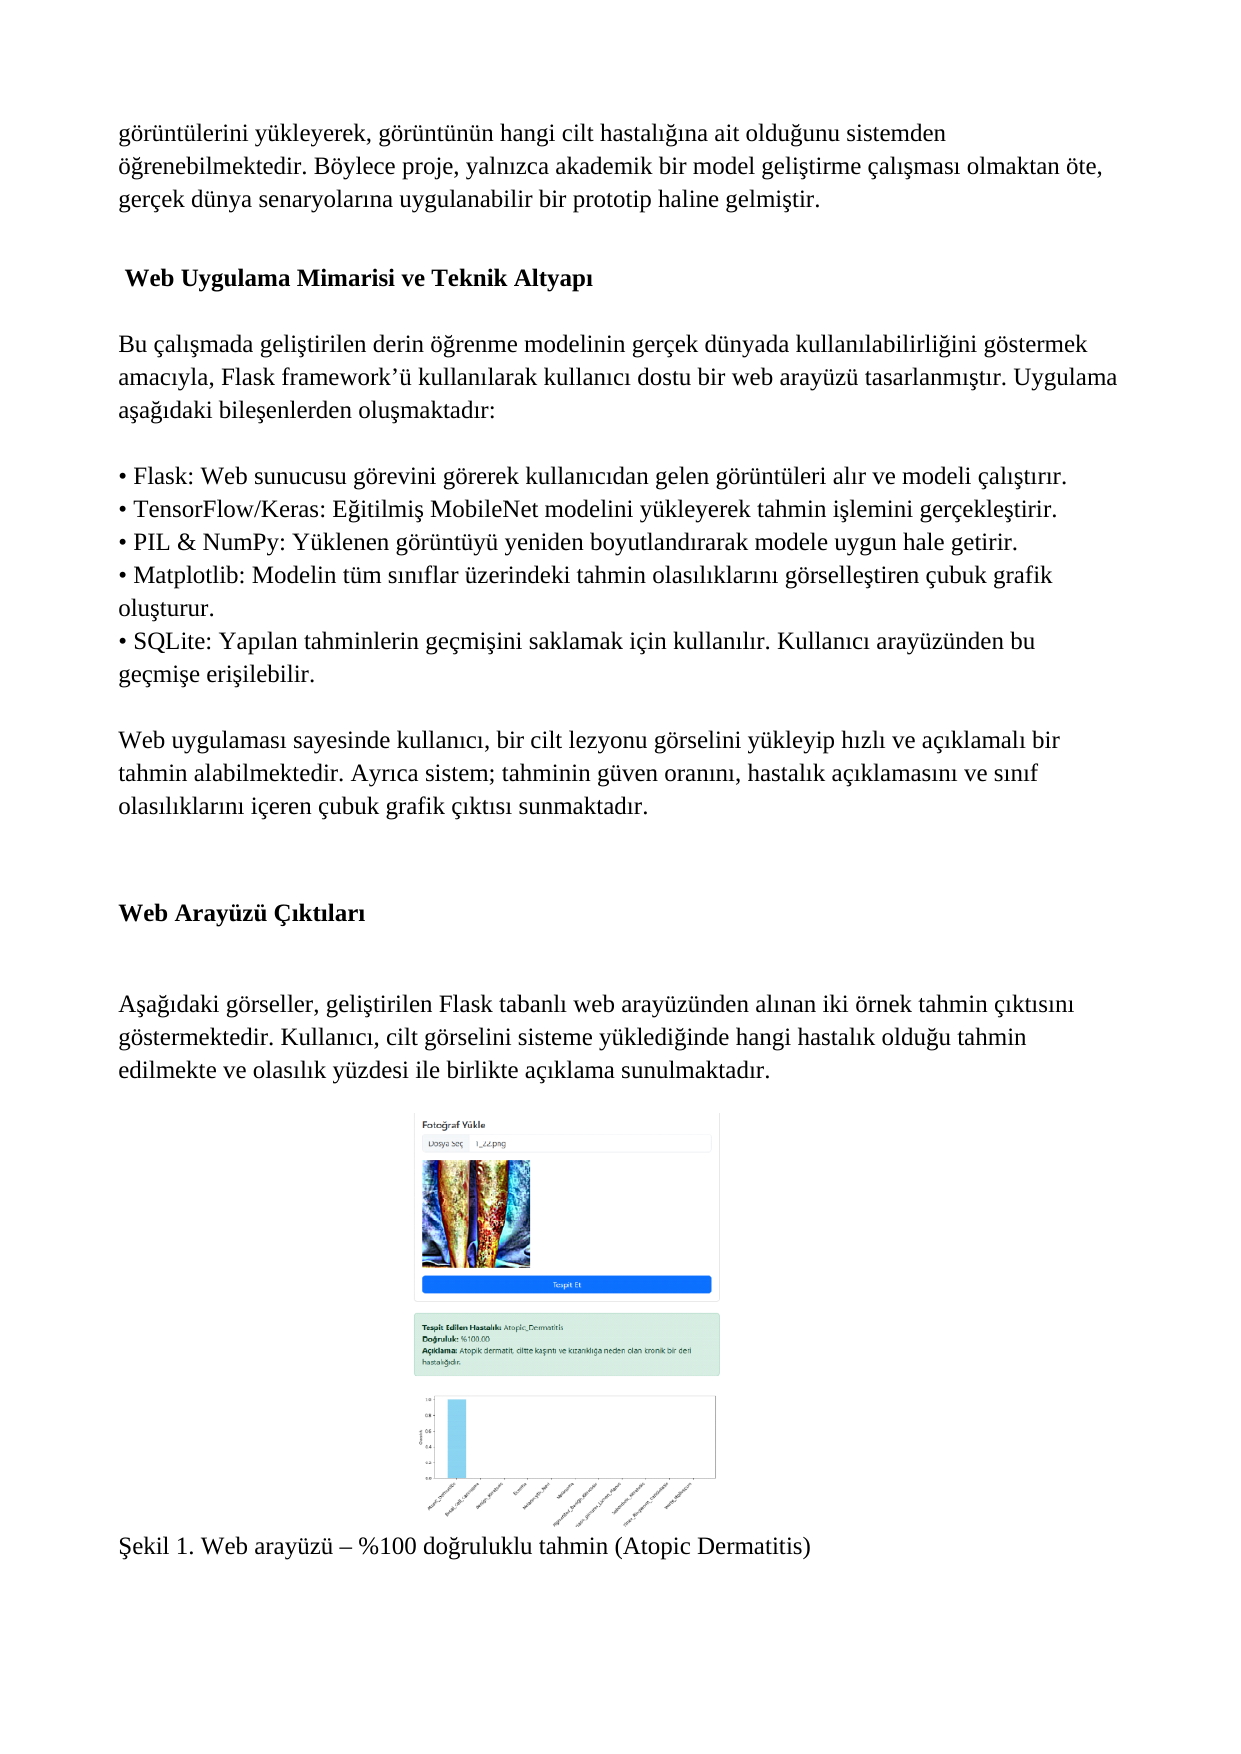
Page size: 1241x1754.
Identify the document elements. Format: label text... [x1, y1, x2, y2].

text Web Arayüzü Çıktıları [118, 898, 1122, 927]
text Bu çalışmada geliştirilen derin öğrenme modelinin gerçek dünyada kullanılabilirliğini göstermek amacıyla, Flask framework’ü kullanılarak kullanıcı dostu bir web arayüzü tasarlanmıştır. Uygulama aşağıdaki bileşenlerden oluşmaktadır: • Flask: Web sunucusu görevini görerek kullanıcıdan gelen görüntüleri alır ve modeli çalıştırır. • TensorFlow/Keras: Eğitilmiş MobileNet modelini yükleyerek tahmin işlemini gerçekleştirir. • PIL & NumPy: Yüklenen görüntüyü yeniden boyutlandırarak modele uygun hale getirir. • Matplotlib: Modelin tüm sınıflar üzerindeki tahmin olasılıklarını görselleştiren çubuk grafik oluşturur. • SQLite: Yapılan tahminlerin geçmişini saklamak için kullanılır. Kullanıcı arayüzünden bu geçmişe erişilebilir. Web uygulaması sayesinde kullanıcı, bir cilt lezyonu görselini yükleyip hızlı ve açıklamalı bir tahmin alabilmektedir. Ayrıca sistem; tahminin güven oranını, hastalık açıklamasını ve sınıf olasılıklarını içeren çubuk grafik çıktısı sunmaktadır. [118, 296, 1122, 852]
text Şekil 1. Web arayüzü – %100 doğruluklu tahmin (Atopic Dermatitis) [118, 1113, 1122, 1560]
text Web Uygulama Mimarisi ve Teknik Altyapı [118, 263, 1122, 292]
text Aşağıdaki görseller, geliştirilen Flask tabanlı web arayüzünden alınan iki örnek tahmin çıktısını göstermektedir. Kullanıcı, cilt görselini sisteme yüklediğinde hangi hastalık olduğu tahmin edilmekte ve olasılık yüzdesi ile birlikte açıklama sunulmaktadır. [118, 956, 1122, 1084]
text görüntülerini yükleyerek, görüntünün hangi cilt hastalığına ait olduğunu sistemden öğrenebilmektedir. Böylece proje, yalnızca akademik bir model geliştirme çalışması olmaktan öte, gerçek dünya senaryolarına uygulanabilir bir prototip haline gelmiştir. [118, 118, 1122, 213]
